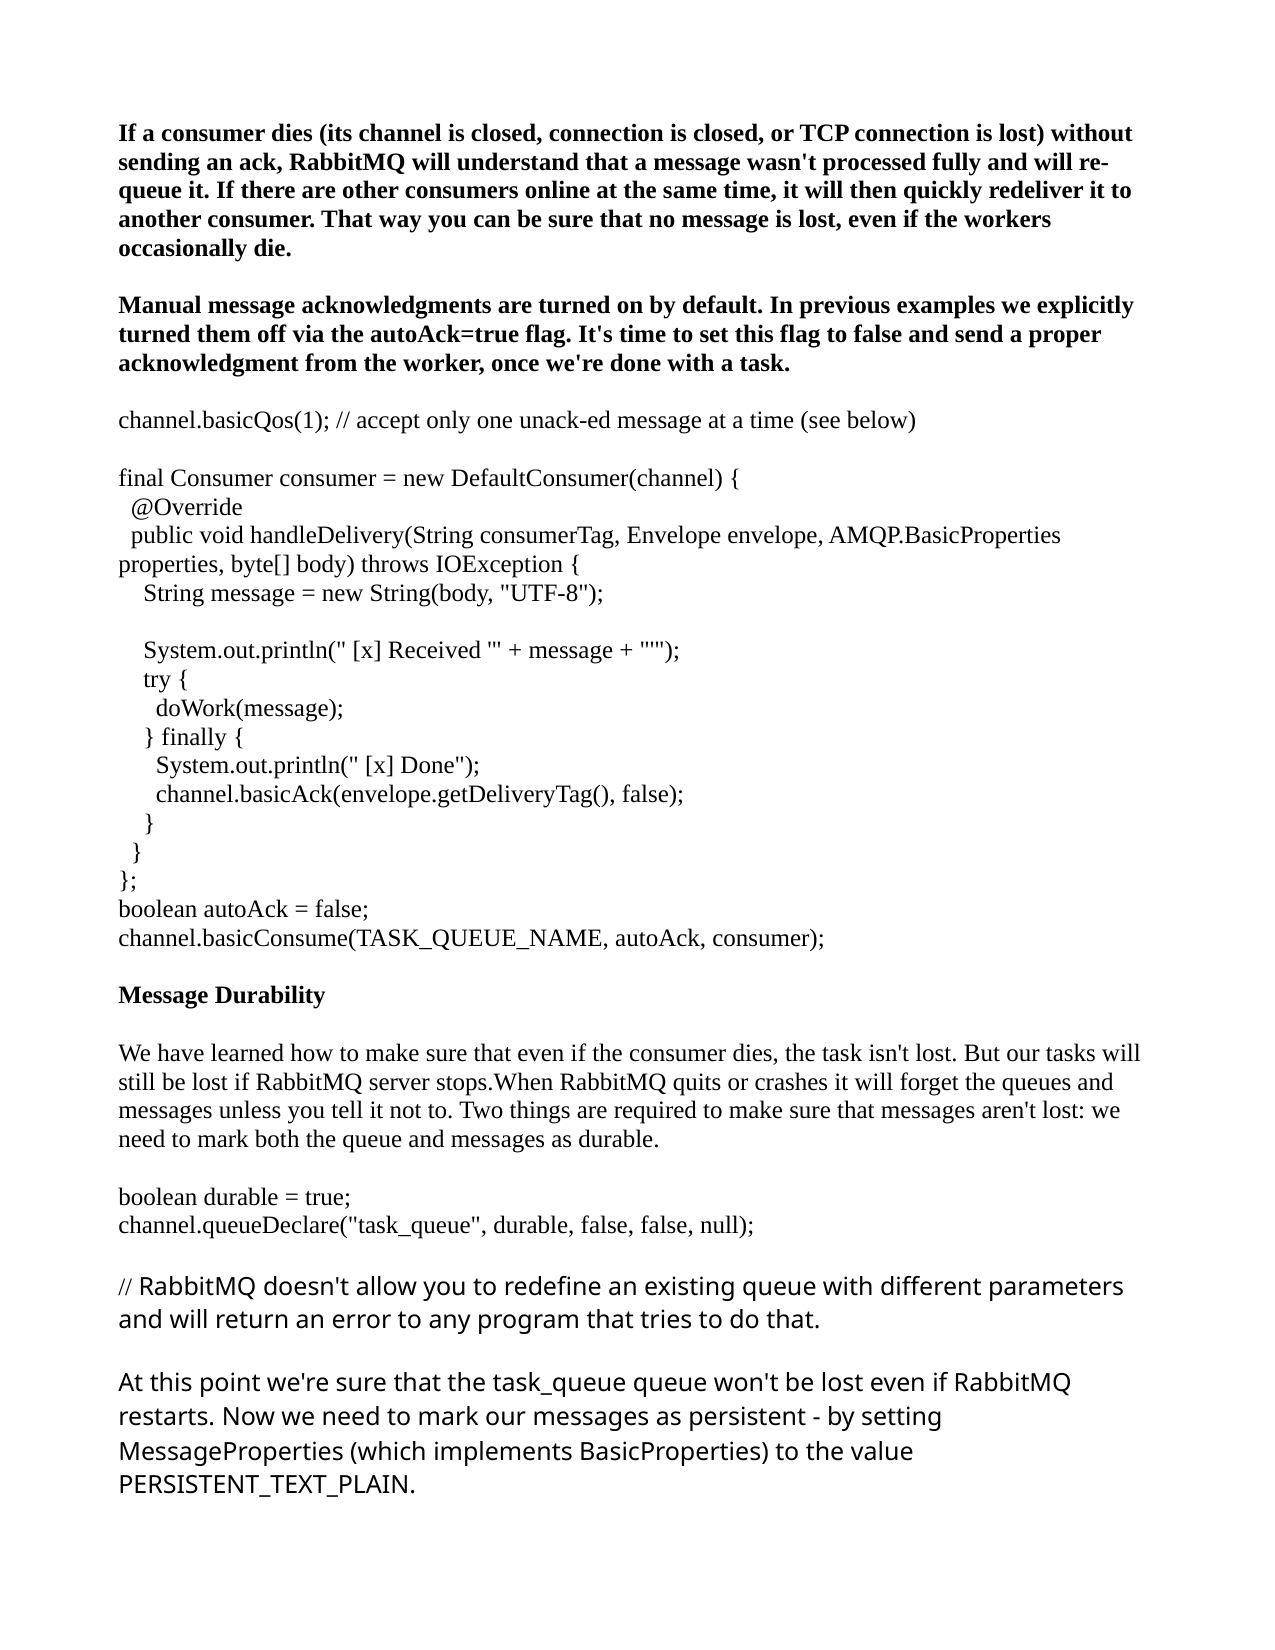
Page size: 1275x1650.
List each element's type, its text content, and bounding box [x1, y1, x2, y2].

text } [118, 837, 1157, 866]
text channel.queueDeclare("task_queue", durable, false, false, null); [118, 1211, 1157, 1239]
text final Consumer consumer = new DefaultConsumer(channel) { [118, 463, 1157, 492]
text boolean durable = true; [118, 1182, 1157, 1211]
text } finally { [118, 722, 1157, 751]
text }; [118, 866, 1157, 894]
text Message Durability [118, 981, 1157, 1009]
text channel.basicConsume(TASK_QUEUE_NAME, autoAck, consumer); [118, 923, 1157, 952]
text System.out.println(" [x] Done"); [118, 751, 1157, 779]
text try { [118, 664, 1157, 693]
text At this point we're sure that the task_queue queue won't be lost even if RabbitMQ restarts. Now we need to mark our messages as persistent - by setting MessageProperties (which implements BasicProperties) to the value PERSISTENT_TEXT_PLAIN. [118, 1365, 1157, 1501]
text We have learned how to make sure that even if the consumer dies, the task isn't lost. But our tasks will still be lost if RabbitMQ server stops.When RabbitMQ quits or crashes it will forget the queues and messages unless you tell it not to. Two things are required to make sure that messages aren't lost: we need to mark both the queue and messages as durable. [118, 1038, 1157, 1153]
text doWork(message); [118, 693, 1157, 722]
text public void handleDelivery(String consumerTag, Envelope envelope, AMQP.BasicProperties properties, byte[] body) throws IOException { [118, 521, 1157, 578]
text System.out.println(" [x] Received '" + message + "'"); [118, 636, 1157, 664]
text boolean autoAck = false; [118, 894, 1157, 923]
text // RabbitMQ doesn't allow you to redefine an existing queue with different parameters and will return an error to any program that tries to do that. [118, 1268, 1157, 1336]
text } [118, 808, 1157, 837]
text String message = new String(body, "UTF-8"); [118, 578, 1157, 607]
text @Override [118, 492, 1157, 521]
text Manual message acknowledgments are turned on by default. In previous examples we explicitly turned them off via the autoAck=true flag. It's time to set this flag to false and send a proper acknowledgment from the worker, once we're done with a task. [118, 291, 1157, 377]
text channel.basicQos(1); // accept only one unack-ed message at a time (see below) [118, 406, 1157, 434]
text If a consumer dies (its channel is closed, connection is closed, or TCP connection is lost) without sending an ack, RabbitMQ will understand that a message wasn't processed fully and will re-queue it. If there are other consumers online at the same time, it will then quickly redeliver it to another consumer. That way you can be sure that no message is lost, even if the workers occasionally die. [118, 118, 1157, 262]
text channel.basicAck(envelope.getDeliveryTag(), false); [118, 779, 1157, 808]
